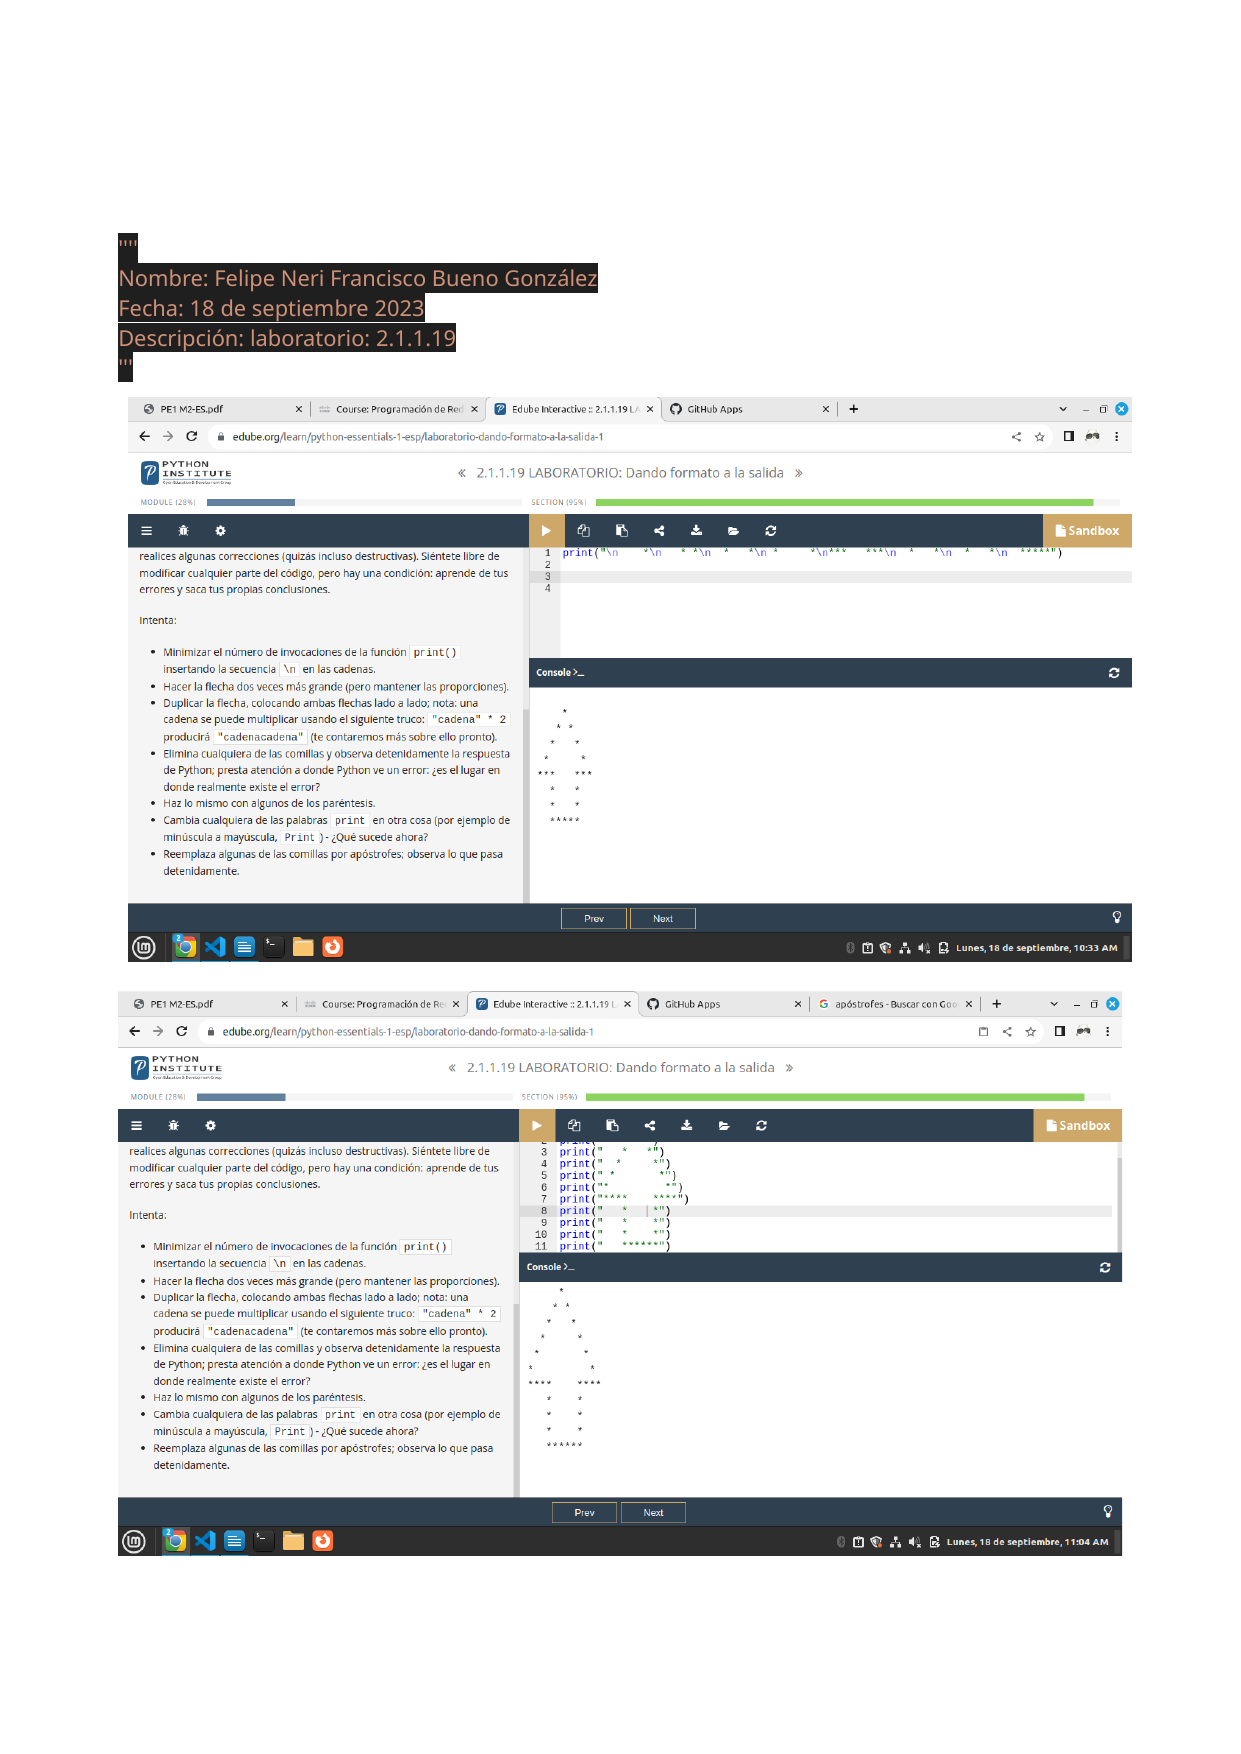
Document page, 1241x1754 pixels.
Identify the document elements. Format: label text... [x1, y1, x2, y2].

text Nombre: Felipe Neri Francisco Bueno González [118, 263, 1122, 293]
text ''' [118, 352, 1122, 382]
picture [118, 991, 1123, 1556]
text '''' [118, 233, 1122, 263]
picture [128, 397, 1132, 962]
text Fecha: 18 de septiembre 2023 [118, 293, 1122, 322]
text Descripción: laboratorio: 2.1.1.19 [118, 322, 1122, 352]
